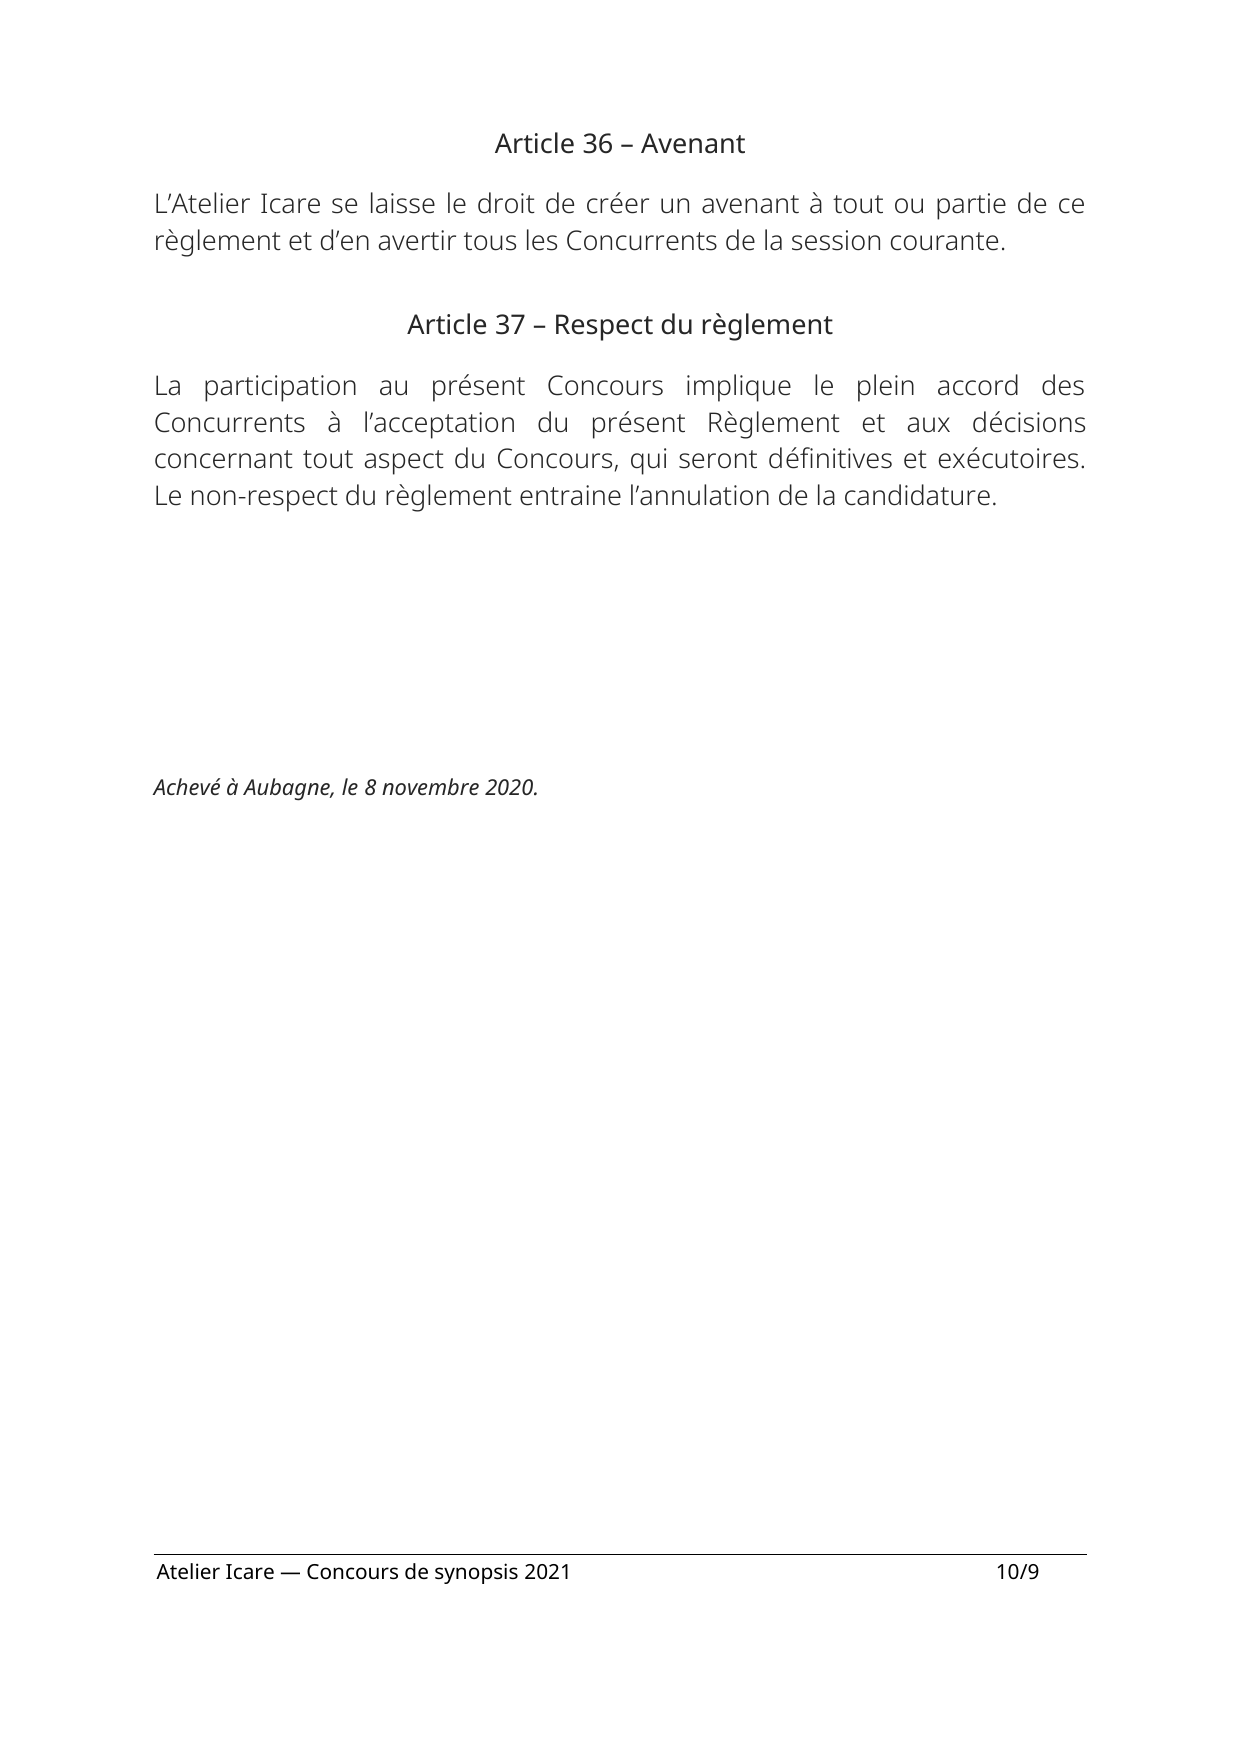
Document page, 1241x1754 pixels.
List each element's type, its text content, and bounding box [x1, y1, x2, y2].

text Achevé à Aubagne, le 8 novembre 2020. [547, 772, 1087, 802]
text L’Atelier Icare se laisse le droit de créer un avenant à tout ou partie de ce règlement et d’en avertir tous les Concurrents de la session courante. [1007, 221, 1087, 258]
text Article 36 – Avenant [746, 124, 1087, 161]
text Article 37 – Respect du règlement [153, 306, 407, 342]
text Article 37 – Respect du règlement [833, 306, 1087, 342]
text Article 36 – Avenant [153, 124, 495, 161]
